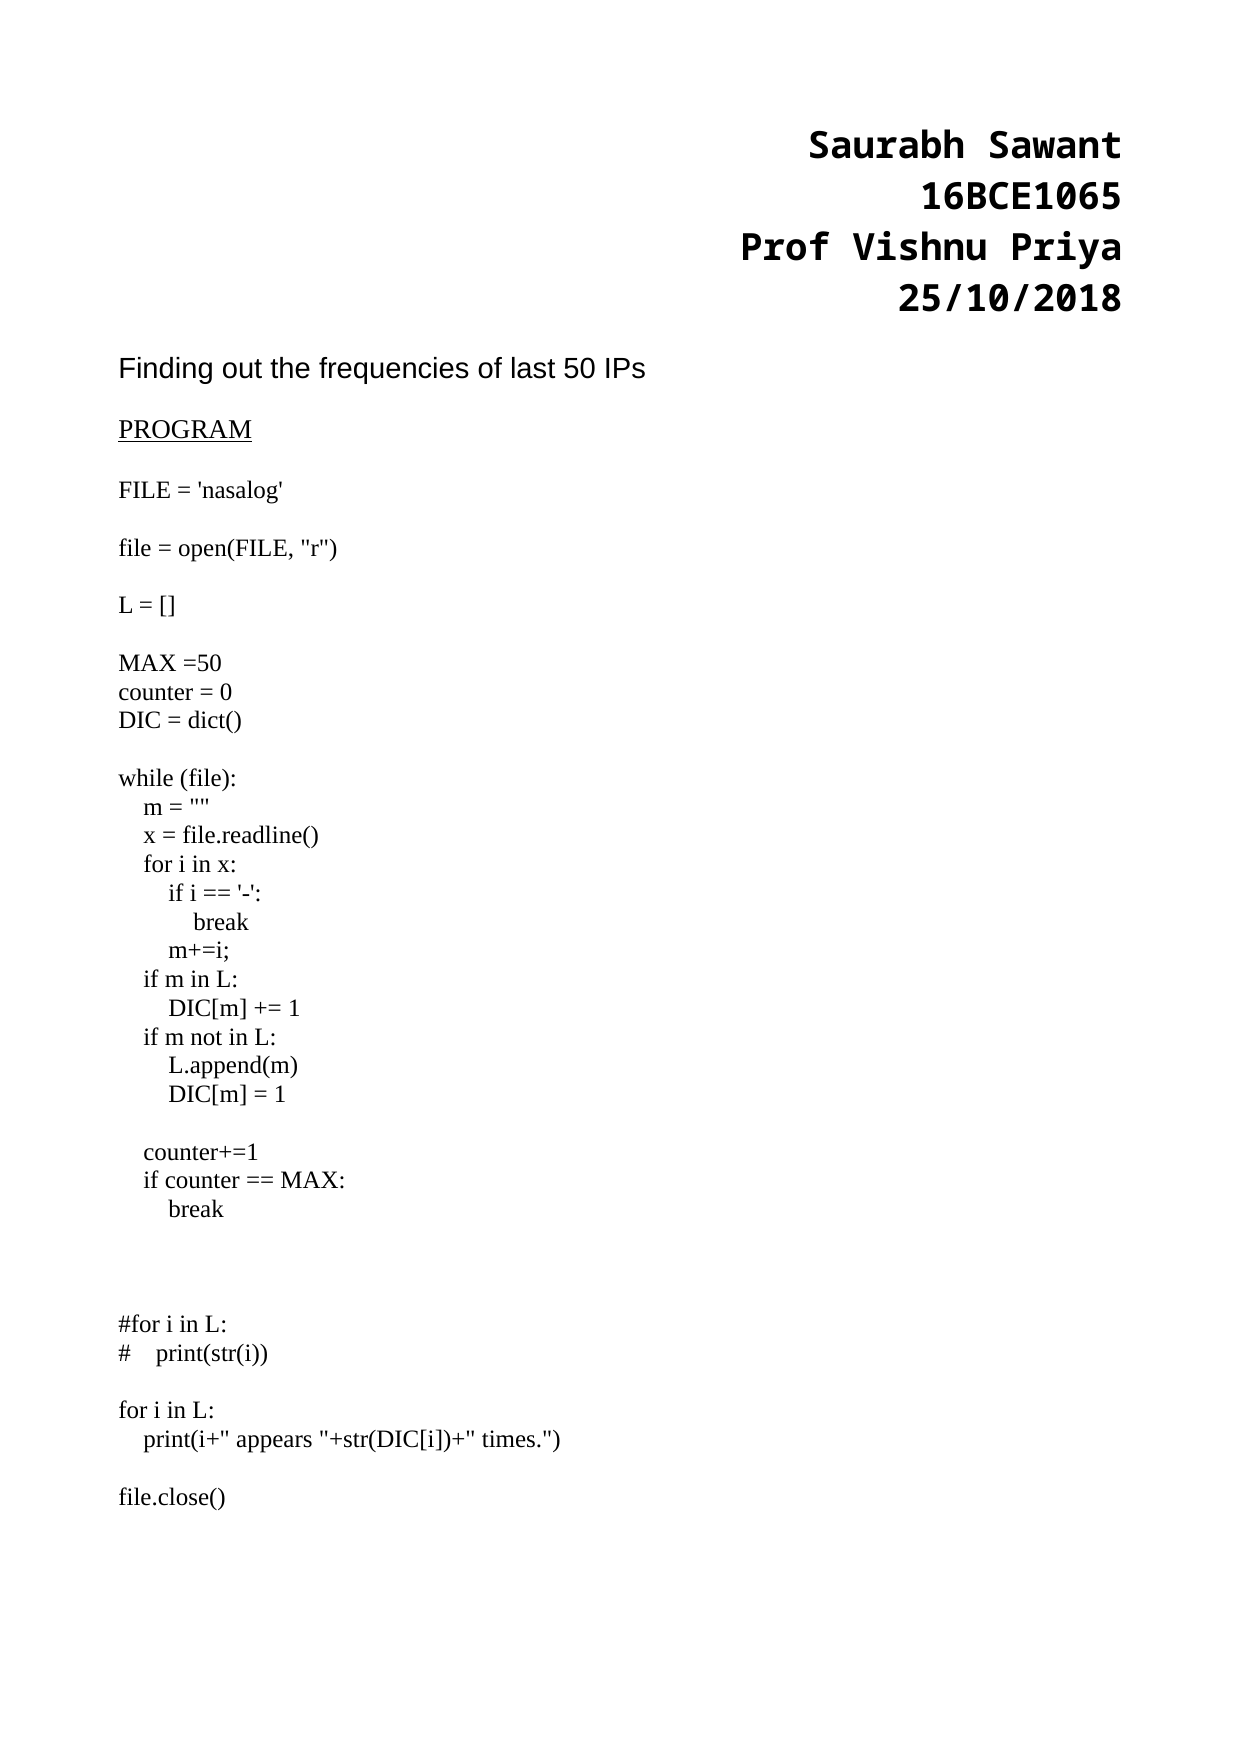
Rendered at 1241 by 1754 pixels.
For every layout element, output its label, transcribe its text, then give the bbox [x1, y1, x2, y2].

text counter = 0 [118, 677, 1122, 706]
text x = file.readline() [118, 821, 1122, 849]
text MAX =50 [118, 648, 1122, 677]
text DIC[m] += 1 [118, 993, 1122, 1022]
text 25/10/2018 [118, 271, 1122, 322]
text while (file): [118, 763, 1122, 792]
text L.append(m) [118, 1051, 1122, 1079]
text break [118, 907, 1122, 936]
text counter+=1 [118, 1137, 1122, 1166]
text L = [] [118, 591, 1122, 619]
text file = open(FILE, "r") [118, 533, 1122, 562]
text Saurabh Sawant [118, 118, 1122, 169]
text print(i+" appears "+str(DIC[i])+" times.") [118, 1424, 1122, 1453]
text #for i in L: [118, 1309, 1122, 1338]
text # print(str(i)) [118, 1338, 1122, 1367]
text if i == '-': [118, 878, 1122, 907]
text if counter == MAX: [118, 1166, 1122, 1194]
text if m not in L: [118, 1022, 1122, 1051]
text for i in x: [118, 849, 1122, 878]
text PROGRAM [118, 413, 1122, 444]
text if m in L: [118, 964, 1122, 993]
text Prof Vishnu Priya [118, 220, 1122, 271]
text DIC[m] = 1 [118, 1079, 1122, 1108]
text for i in L: [118, 1396, 1122, 1424]
text Finding out the frequencies of last 50 IPs [118, 351, 1122, 384]
text m = "" [118, 792, 1122, 821]
text break [118, 1194, 1122, 1223]
text DIC = dict() [118, 706, 1122, 734]
text 16BCE1065 [118, 169, 1122, 220]
text FILE = 'nasalog' [118, 476, 1122, 504]
text file.close() [118, 1482, 1122, 1511]
text m+=i; [118, 936, 1122, 964]
